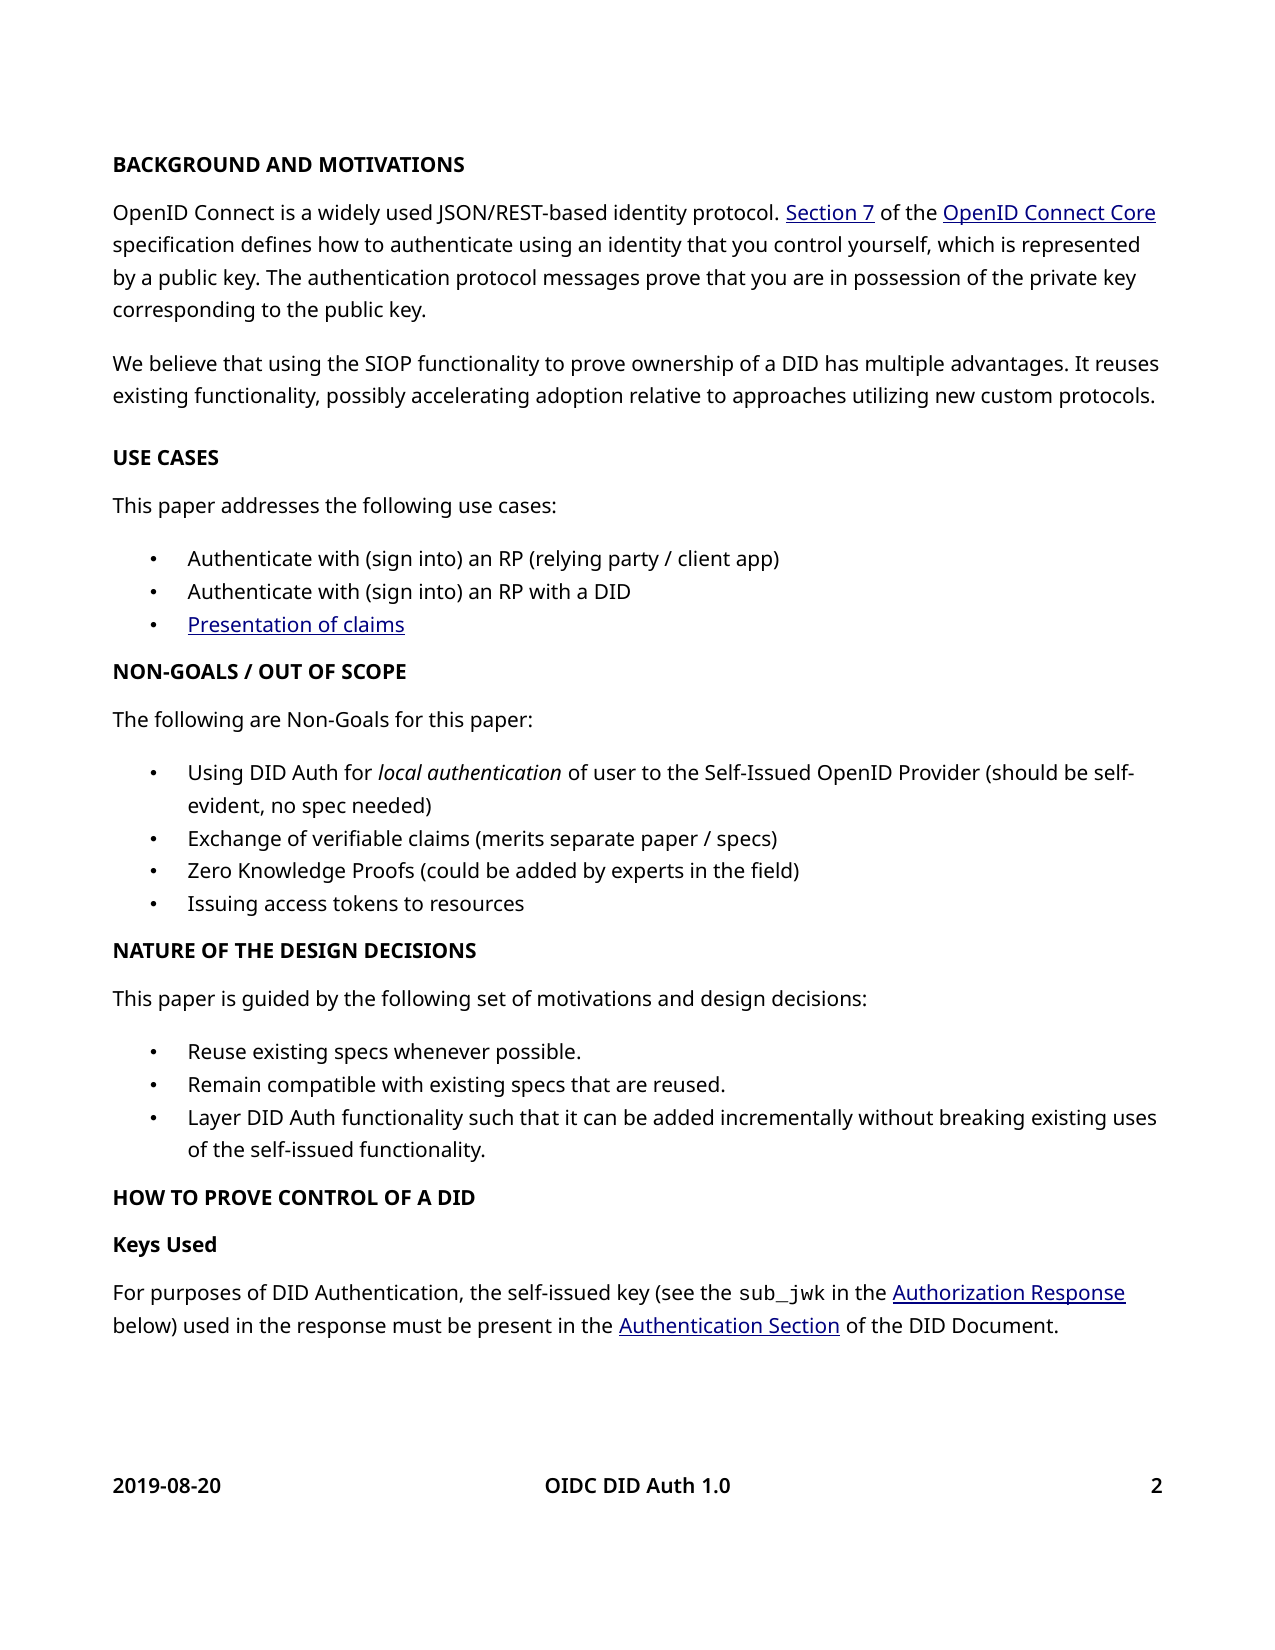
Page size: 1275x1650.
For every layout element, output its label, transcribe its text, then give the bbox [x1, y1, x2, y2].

list Issuing access tokens to resources [150, 889, 1162, 917]
list Reuse existing specs whenever possible. [150, 1037, 1162, 1066]
list Zero Knowledge Proofs (could be added by experts in the field) [150, 856, 1162, 885]
text This paper is guided by the following set of motivations and design decisions: [112, 984, 1162, 1012]
subtitle Keys Used [112, 1231, 1162, 1259]
subtitle Background and Motivations [112, 150, 1162, 178]
list Authenticate with (sign into) an RP with a DID [150, 577, 1162, 606]
text For purposes of DID Authentication, the self-issued key (see the sub_jwk in the Authorization Response below) used in the response must be present in the Authentication Section of the DID Document. [112, 1278, 1162, 1339]
list Presentation of claims [150, 610, 1162, 638]
text We believe that using the SIOP functionality to prove ownership of a DID has multiple advantages. It reuses existing functionality, possibly accelerating adoption relative to approaches utilizing new custom protocols. [112, 349, 1162, 410]
subtitle How to Prove Control of a DID [112, 1183, 1162, 1211]
list Authenticate with (sign into) an RP (relying party / client app) [150, 544, 1162, 573]
subtitle Non-Goals / Out of Scope [112, 657, 1162, 686]
subtitle Use Cases [112, 443, 1162, 472]
list Using DID Auth for local authentication of user to the Self-Issued OpenID Provider (should be self-evident, no spec needed) [150, 758, 1162, 819]
text The following are Non-Goals for this paper: [112, 705, 1162, 733]
list Remain compatible with existing specs that are reused. [150, 1070, 1162, 1098]
subtitle Nature of the Design Decisions [112, 936, 1162, 965]
list Layer DID Auth functionality such that it can be added incrementally without breaking existing uses of the self-issued functionality. [150, 1103, 1162, 1164]
list Exchange of verifiable claims (merits separate paper / specs) [150, 824, 1162, 852]
text OpenID Connect is a widely used JSON/REST-based identity protocol. Section 7 of the OpenID Connect Core specification defines how to authenticate using an identity that you control yourself, which is represented by a public key. The authentication protocol messages prove that you are in possession of the private key corresponding to the public key. [112, 198, 1162, 324]
text This paper addresses the following use cases: [112, 491, 1162, 519]
